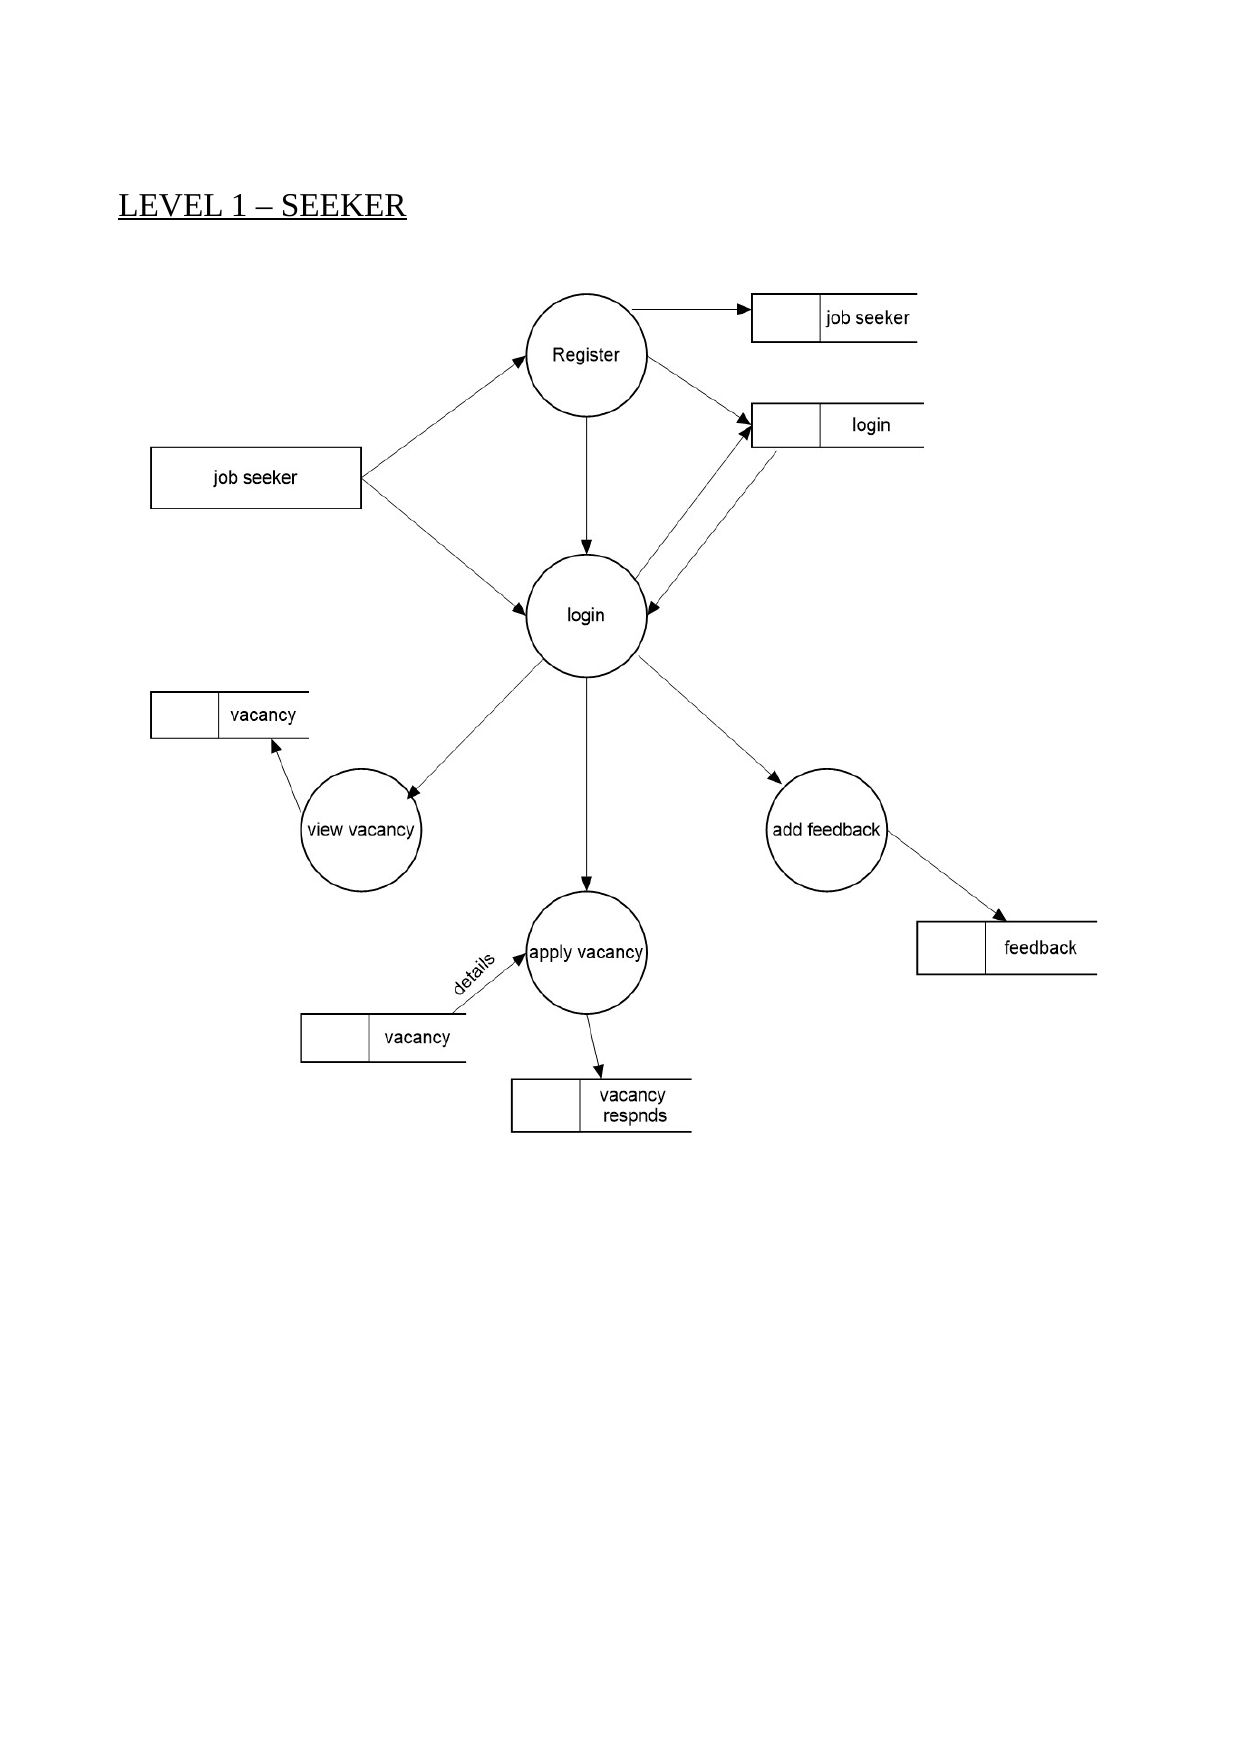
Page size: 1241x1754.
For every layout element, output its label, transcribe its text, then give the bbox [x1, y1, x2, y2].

picture [127, 290, 1113, 1139]
text LEVEL 1 – SEEKER [118, 185, 1122, 223]
